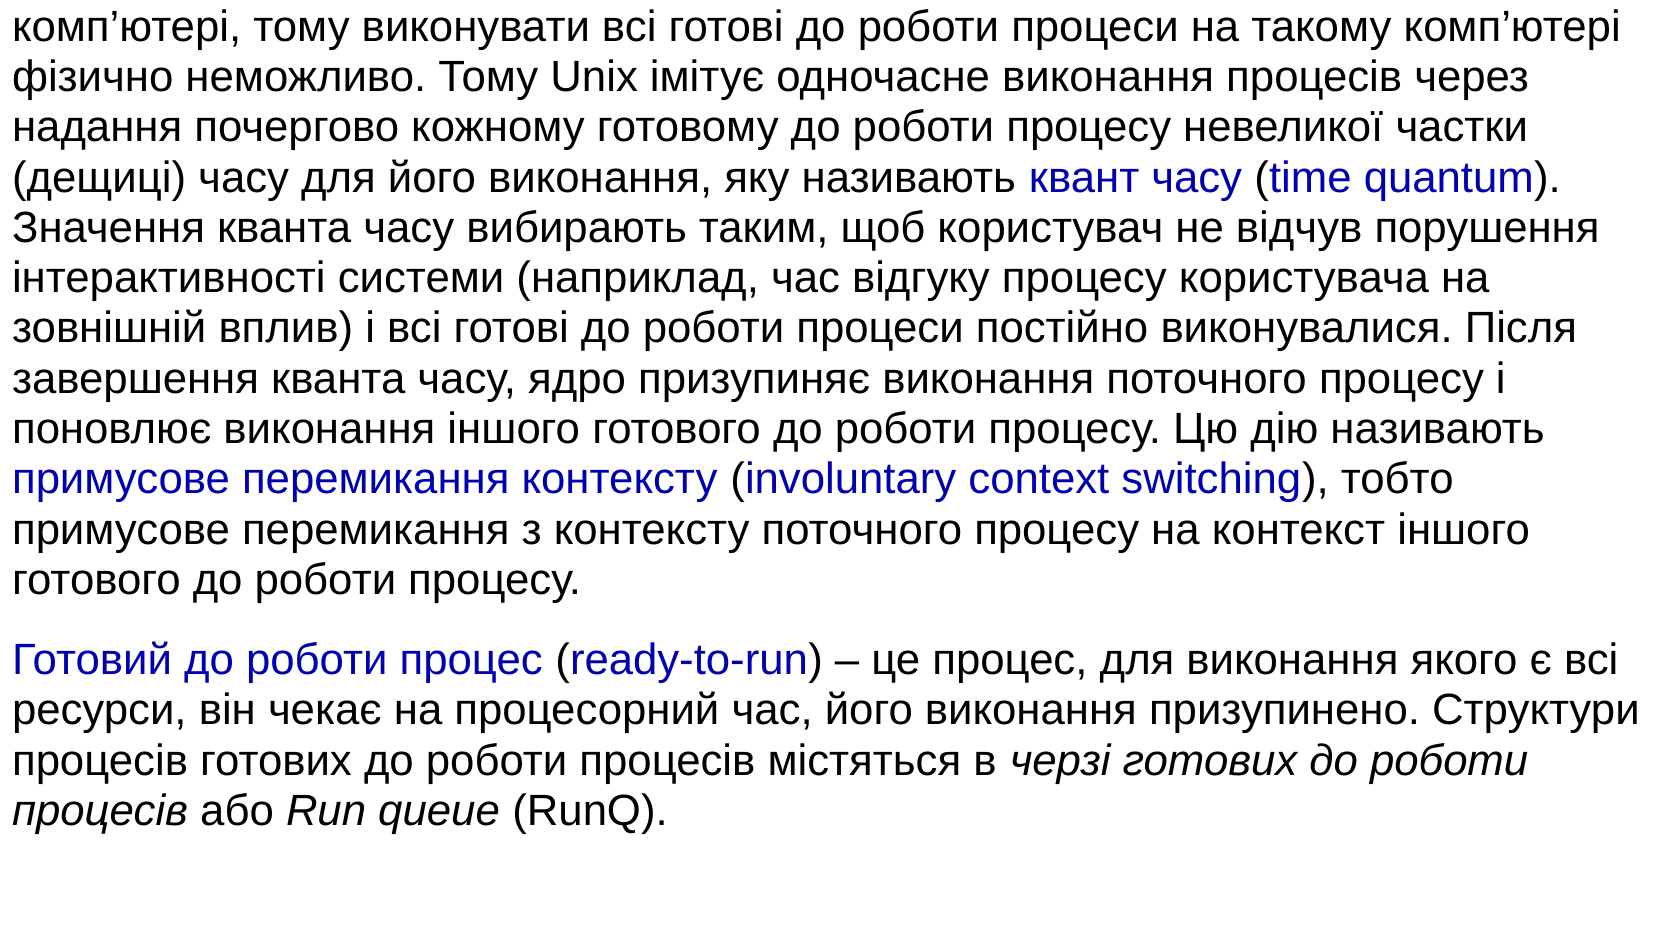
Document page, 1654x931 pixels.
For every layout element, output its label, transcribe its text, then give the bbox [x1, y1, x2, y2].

text комп’ютері, тому виконувати всі готові до роботи процеси на такому комп’ютері фізично неможливо. Тому Unix імітує одночасне виконання процесів через надання почергово кожному готовому до роботи процесу невеликої частки (дещиці) часу для його виконання, яку називають квант часу (time quantum). Значення кванта часу вибирають таким, щоб користувач не відчув порушення інтерактивності системи (наприклад, час відгуку процесу користувача на зовнішній вплив) і всі готові до роботи процеси постійно виконувалися. Після завершення кванта часу, ядро призупиняє виконання поточного процесу і поновлює виконання іншого готового до роботи процесу. Цю дію називають примусове перемикання контексту (involuntary context switching), тобто примусове перемикання з контексту поточного процесу на контекст іншого готового до роботи процесу. [12, 0, 1642, 604]
text Готовий до роботи процес (ready-to-run) – це процес, для виконання якого є всі ресурси, він чекає на процесорний час, його виконання призупинено. Структури процесів готових до роботи процесів містяться в черзі готових до роботи процесів або Run queue (RunQ). [12, 633, 1642, 834]
